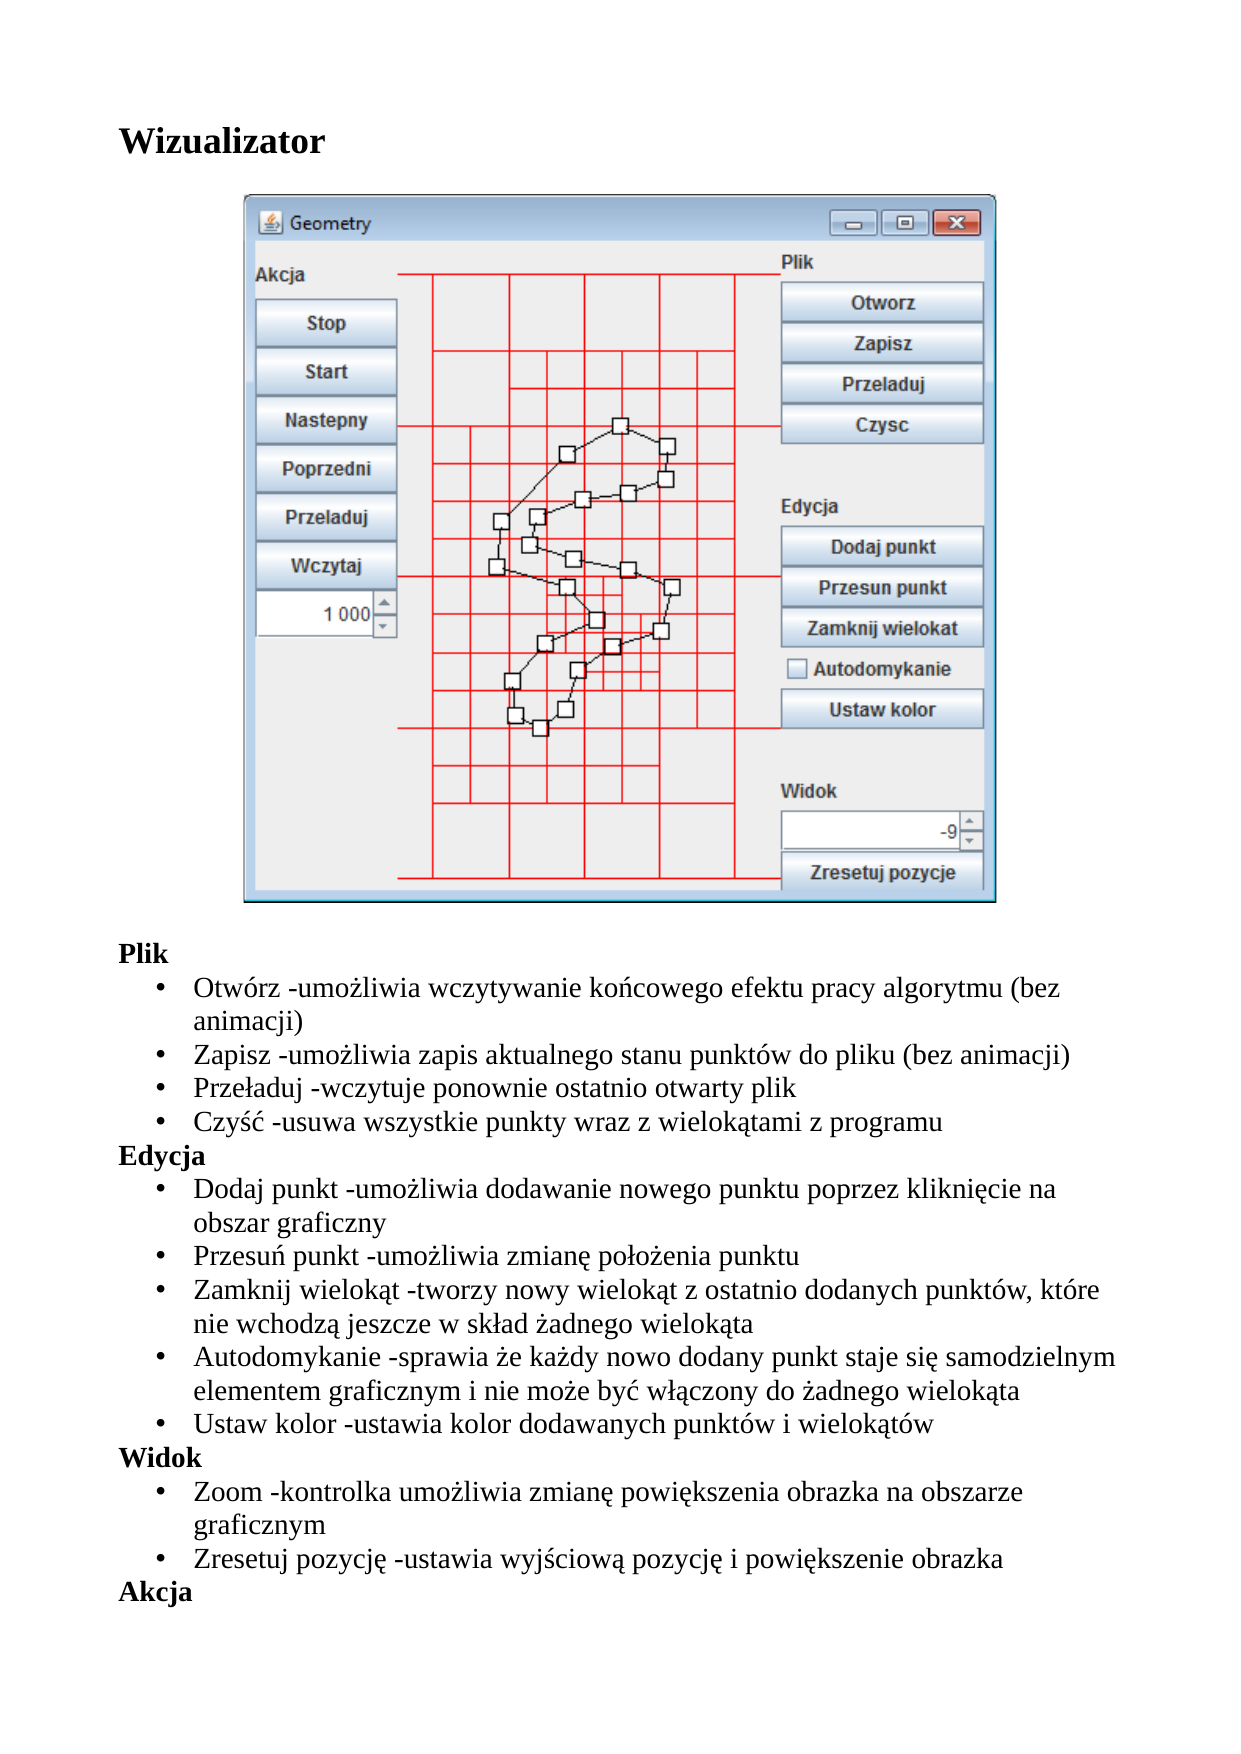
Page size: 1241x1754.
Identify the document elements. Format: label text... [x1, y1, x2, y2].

text Akcja [118, 1574, 1122, 1608]
list Przeładuj -wczytuje ponownie ostatnio otwarty plik [156, 1071, 1122, 1104]
list Autodomykanie -sprawia że każdy nowo dodany punkt staje się samodzielnym elementem graficznym i nie może być włączony do żadnego wielokąta [156, 1339, 1122, 1407]
text Plik [118, 195, 1122, 970]
list Czyść -usuwa wszystkie punkty wraz z wielokątami z programu [156, 1104, 1122, 1138]
list Otwórz -umożliwia wczytywanie końcowego efektu pracy algorytmu (bez animacji) [156, 970, 1122, 1037]
list Dodaj punkt -umożliwia dodawanie nowego punktu poprzez kliknięcie na obszar graficzny [156, 1171, 1122, 1238]
picture [243, 194, 997, 903]
list Zapisz -umożliwia zapis aktualnego stanu punktów do pliku (bez animacji) [156, 1037, 1122, 1071]
list Zoom -kontrolka umożliwia zmianę powiększenia obrazka na obszarze graficznym [156, 1474, 1122, 1541]
list Zresetuj pozycję -ustawia wyjściową pozycję i powiększenie obrazka [156, 1541, 1122, 1574]
text Wizualizator [118, 118, 1122, 161]
list Zamknij wielokąt -tworzy nowy wielokąt z ostatnio dodanych punktów, które nie wchodzą jeszcze w skład żadnego wielokąta [156, 1272, 1122, 1339]
text Widok [118, 1440, 1122, 1474]
list Ustaw kolor -ustawia kolor dodawanych punktów i wielokątów [156, 1407, 1122, 1440]
text Edycja [118, 1138, 1122, 1171]
list Przesuń punkt -umożliwia zmianę położenia punktu [156, 1238, 1122, 1272]
